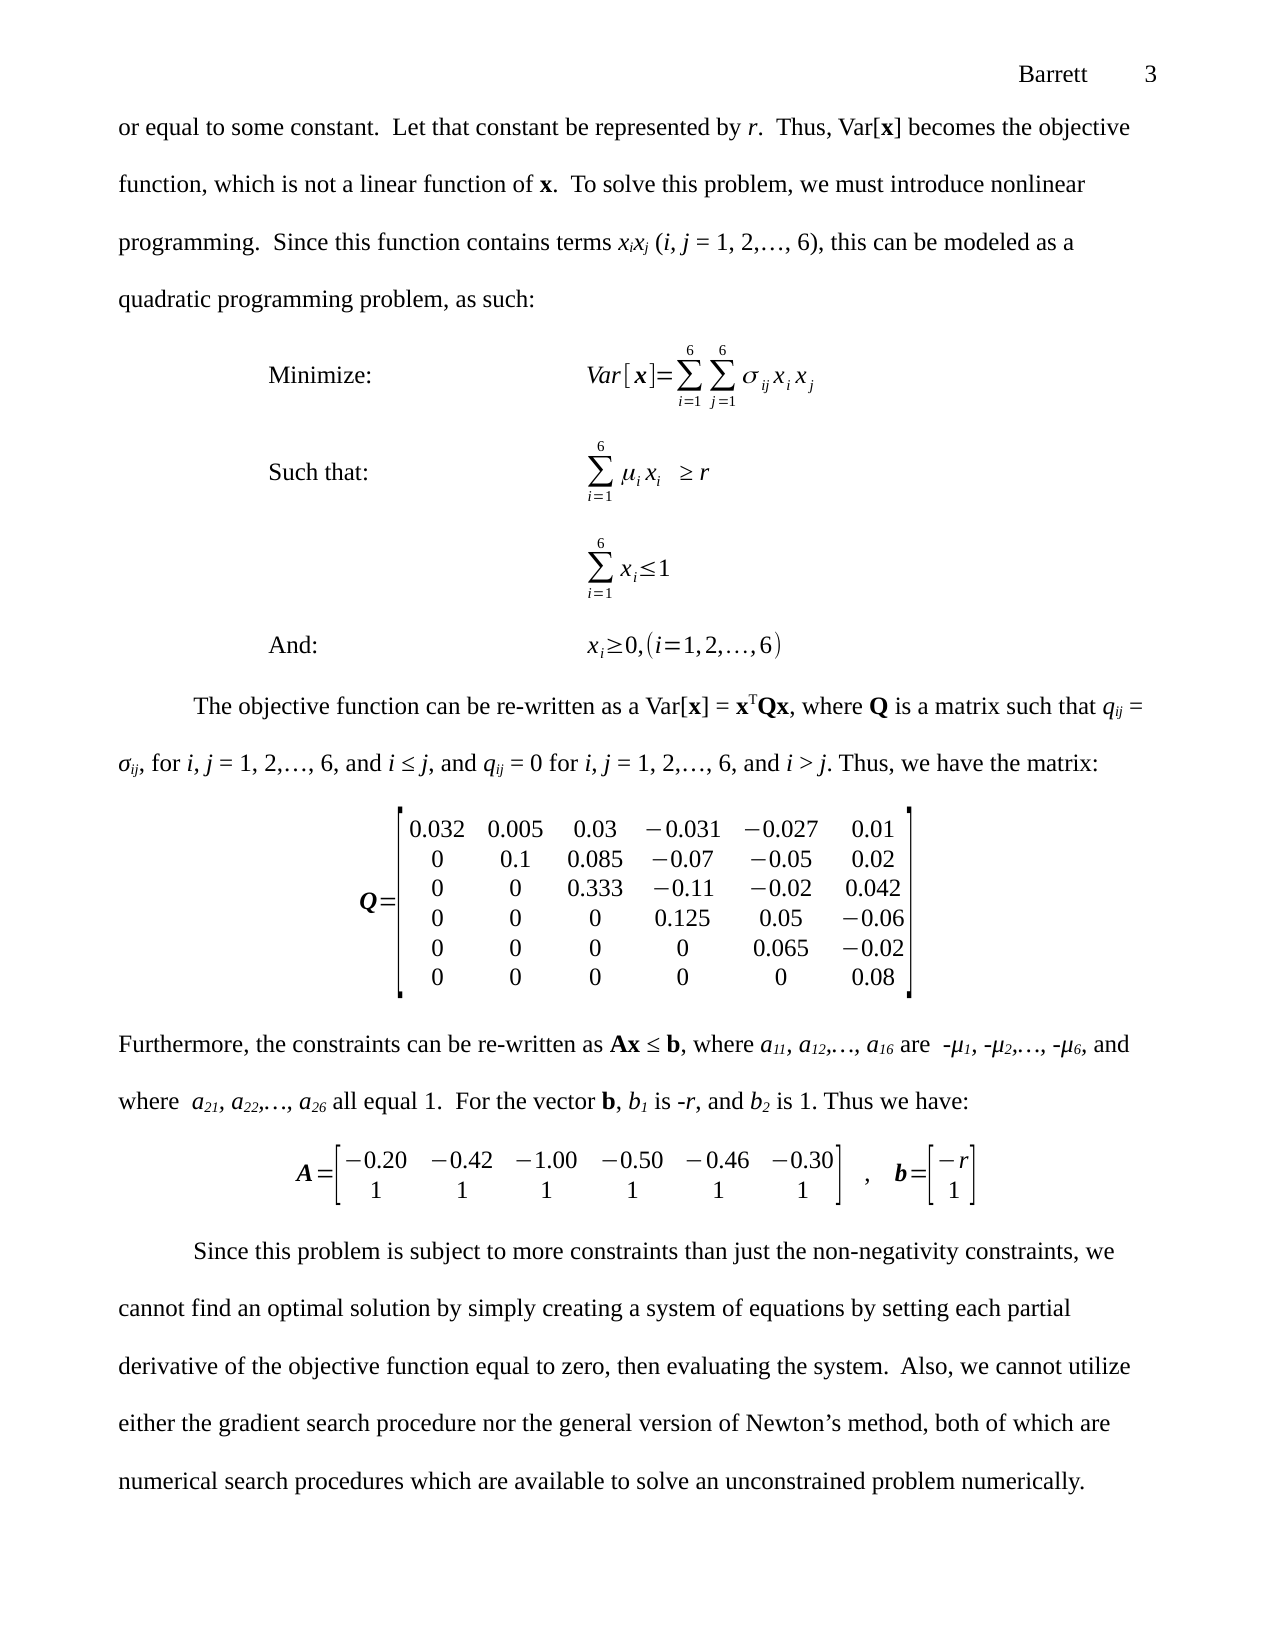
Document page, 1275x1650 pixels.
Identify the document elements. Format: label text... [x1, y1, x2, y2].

text Since this problem is subject to more constraints than just the non-negativity constraints, we cannot find an optimal solution by simply creating a system of equations by setting each partial derivative of the objective function equal to zero, then evaluating the system. Also, we cannot utilize either the gradient search procedure nor the general version of Newton’s method, both of which are numerical search procedures which are available to solve an unconstrained problem numerically. [118, 1236, 1157, 1494]
text , [118, 1144, 1157, 1207]
text Furthermore, the constraints can be re-written as Ax ≤ b, where a11, a12,…, a16 are -μ1, -μ2,…, -μ6, and where a21, a22,…, a26 all equal 1. For the vector b, b1 is -r, and b2 is 1. Thus we have: [118, 1029, 1157, 1115]
text The objective function can be re-written as a Var[x] = xTQx, where Q is a matrix such that qij = σij, for i, j = 1, 2,…, 6, and i ≤ j, and qij = 0 for i, j = 1, 2,…, 6, and i > j. Thus, we have the matrix: [118, 691, 1157, 777]
text The third strategy that Lydia tries accounts for the risk of her investment. She wants to minimize the risk (variance) of her portfolio such that her portfolio has an expected return greater than or equal to some constant. Let that constant be represented by r. Thus, Var[x] becomes the objective function, which is not a linear function of x. To solve this problem, we must introduce nonlinear programming. Since this function contains terms xixj (i, j = 1, 2,…, 6), this can be modeled as a quadratic programming problem, as such: Minimize: Such that: ≥ r And: [118, 112, 1157, 662]
